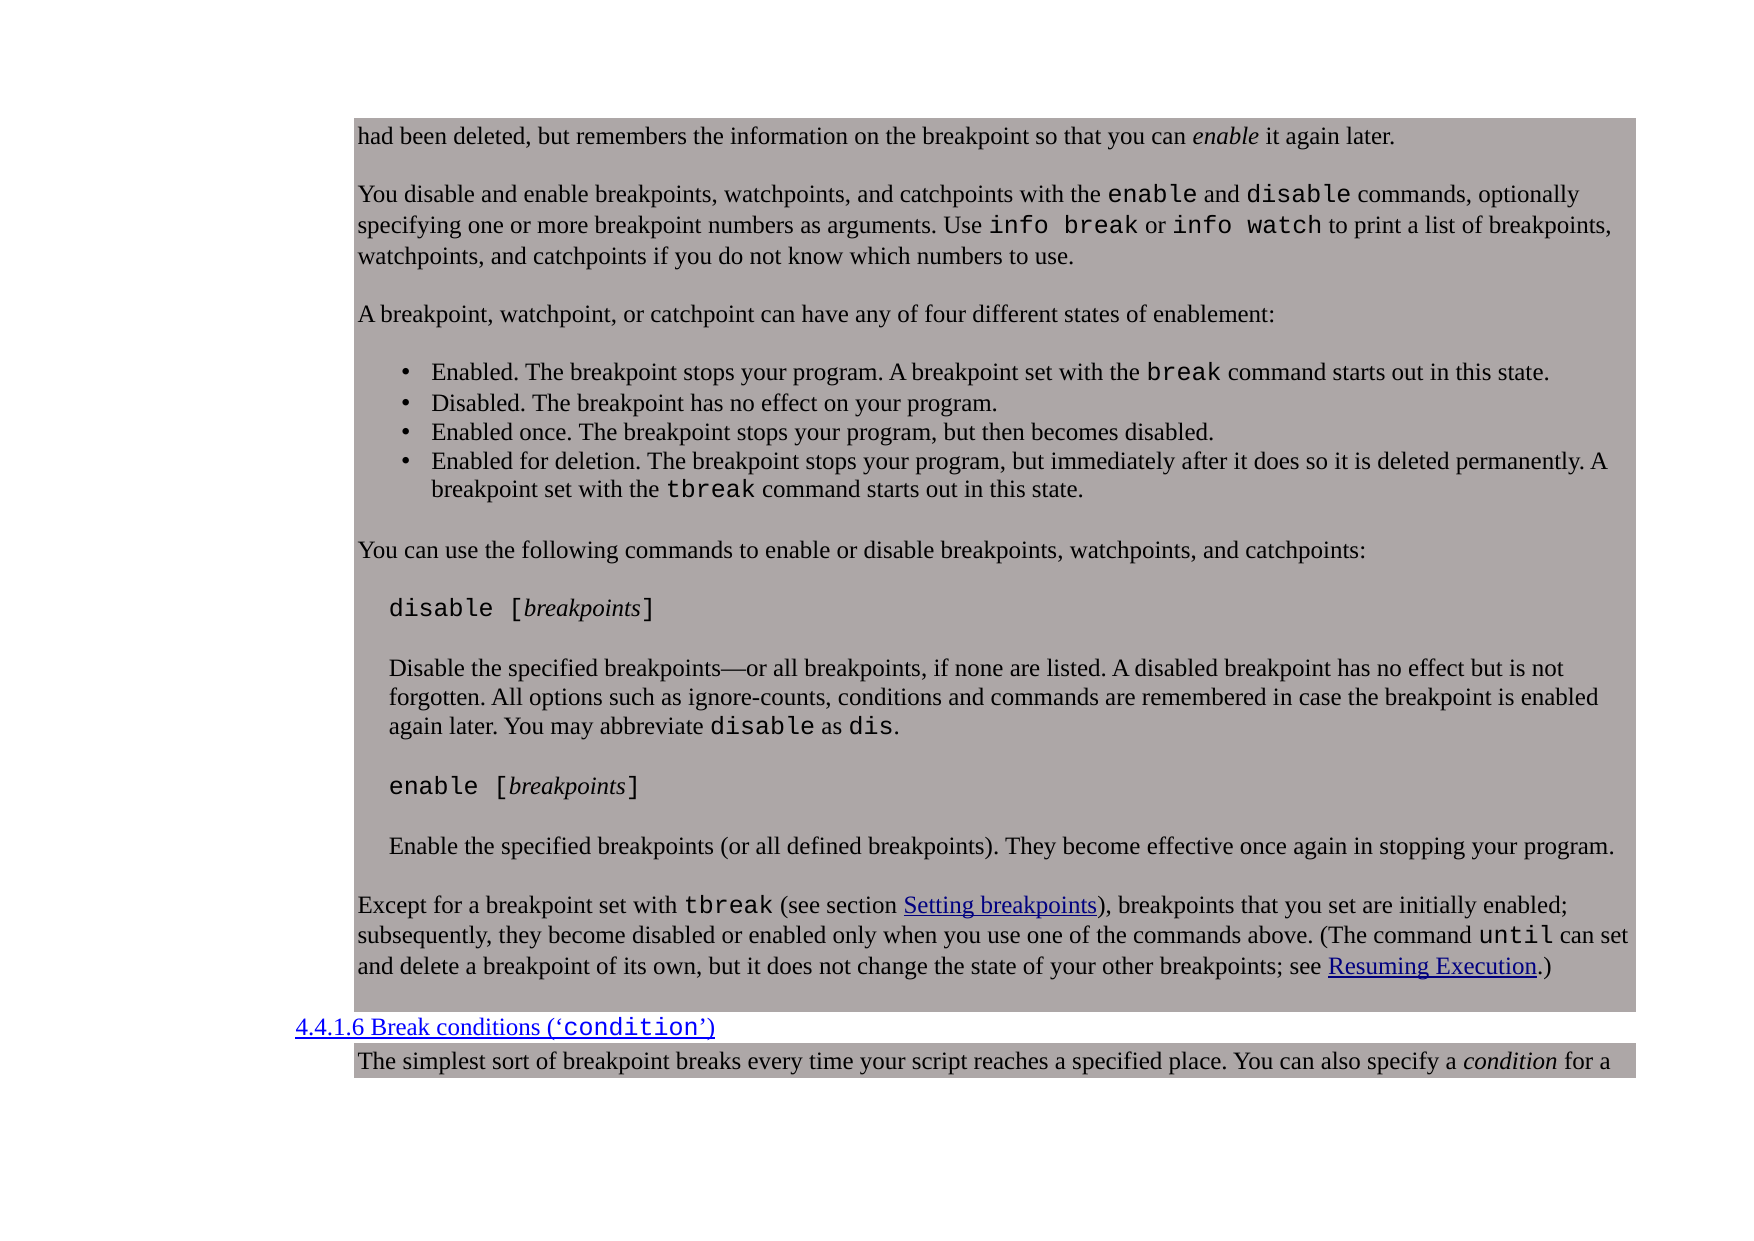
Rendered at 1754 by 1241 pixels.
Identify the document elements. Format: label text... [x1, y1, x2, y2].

subtitle 4.4.1.6 Break conditions (‘condition’) [295, 1012, 1636, 1043]
table_header had been deleted, but remembers the information on the breakpoint so that you can enable it again later. You disable and enable breakpoints, watchpoints, and catchpoints with the enable and disable commands, optionally specifying one or more breakpoint numbers as arguments. Use info break or info watch to print a list of breakpoints, watchpoints, and catchpoints if you do not know which numbers to use. A breakpoint, watchpoint, or catchpoint can have any of four different states of enablement: Enabled. The breakpoint stops your program. A breakpoint set with the break command starts out in this state. Disabled. The breakpoint has no effect on your program. Enabled once. The breakpoint stops your program, but then becomes disabled. Enabled for deletion. The breakpoint stops your program, but immediately after it does so it is deleted permanently. A breakpoint set with the tbreak command starts out in this state. You can use the following commands to enable or disable breakpoints, watchpoints, and catchpoints: disable [breakpoints] Disable the specified breakpoints—or all breakpoints, if none are listed. A disabled breakpoint has no effect but is not forgotten. All options such as ignore-counts, conditions and commands are remembered in case the breakpoint is enabled again later. You may abbreviate disable as dis. enable [breakpoints] Enable the specified breakpoints (or all defined breakpoints). They become effective once again in stopping your program. Except for a breakpoint set with tbreak (see section Setting breakpoints), breakpoints that you set are initially enabled; subsequently, they become disabled or enabled only when you use one of the commands above. (The command until can set and delete a breakpoint of its own, but it does not change the state of your other breakpoints; see Resuming Execution.) [354, 118, 1636, 1012]
table_header The simplest sort of breakpoint breaks every time your script reaches a specified place. You can also specify a condition for a [354, 1043, 1636, 1078]
